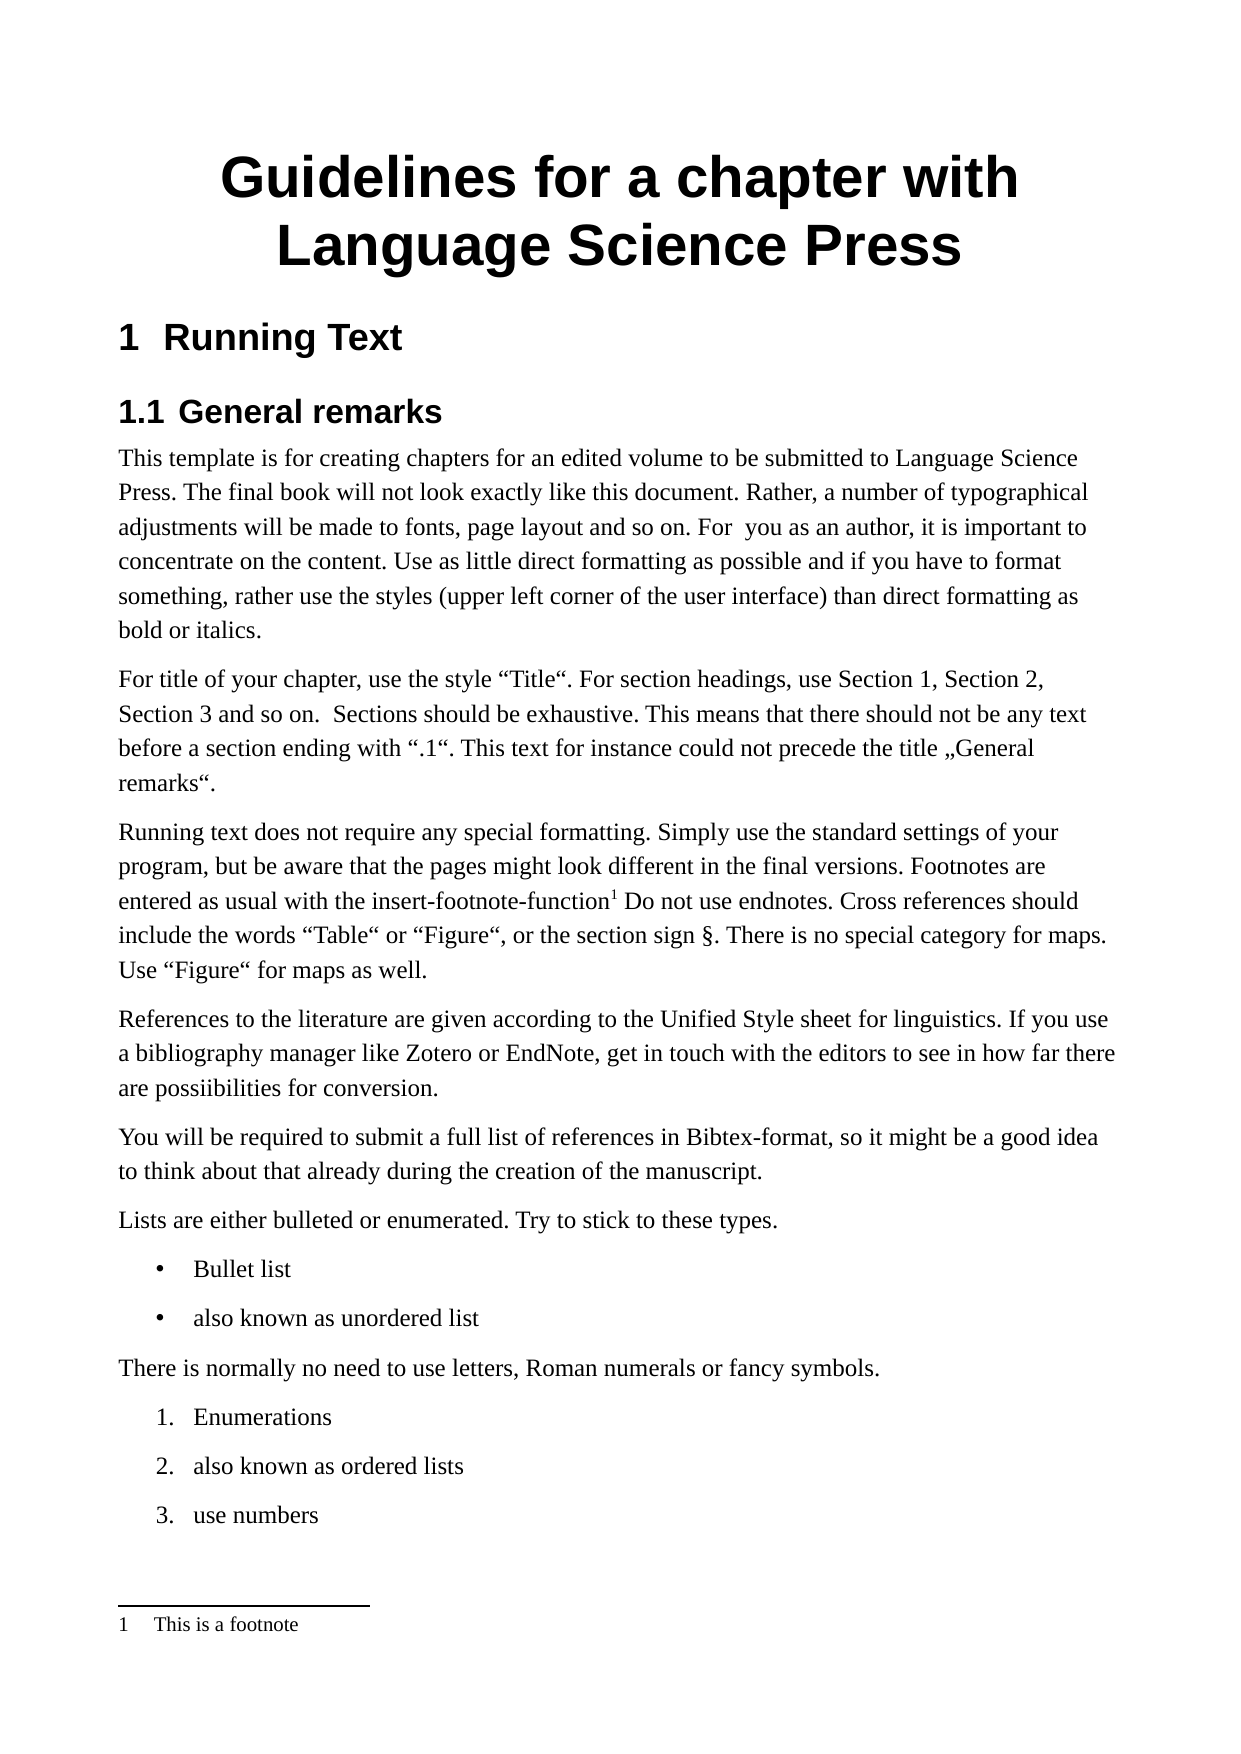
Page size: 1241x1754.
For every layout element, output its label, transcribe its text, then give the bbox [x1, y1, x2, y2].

text This template is for creating chapters for an edited volume to be submitted to Language Science Press. The final book will not look exactly like this document. Rather, a number of typographical adjustments will be made to fonts, page layout and so on. For you as an author, it is important to concentrate on the content. Use as little direct formatting as possible and if you have to format something, rather use the styles (upper left corner of the user interface) than direct formatting as bold or italics. [118, 443, 1122, 644]
text This is a footnote [118, 1612, 1122, 1636]
text For title of your chapter, use the style “Title“. For section headings, use Section 1, Section 2, Section 3 and so on. Sections should be exhaustive. This means that there should not be any text before a section ending with “.1“. This text for instance could not precede the title „General remarks“. [118, 664, 1122, 797]
text Lists are either bulleted or enumerated. Try to stick to these types. [118, 1205, 1122, 1234]
subtitle General remarks [118, 392, 1122, 430]
list also known as unordered list [156, 1303, 1122, 1332]
title Guidelines for a chapter with Language Science Press [118, 143, 1122, 277]
list use numbers [156, 1500, 1122, 1528]
text There is normally no need to use letters, Roman numerals or fancy symbols. [118, 1353, 1122, 1381]
text References to the literature are given according to the Unified Style sheet for linguistics. If you use a bibliography manager like Zotero or EndNote, get in touch with the editors to see in how far there are possiibilities for conversion. [118, 1004, 1122, 1102]
list Enumerations [156, 1402, 1122, 1430]
text Running text does not require any special formatting. Simply use the standard settings of your program, but be aware that the pages might look different in the final versions. Footnotes are entered as usual with the insert-footnote-function Do not use endnotes. Cross references should include the words “Table“ or “Figure“, or the section sign §. There is no special category for maps. Use “Figure“ for maps as well. [118, 817, 1122, 983]
subtitle Running Text [118, 315, 1122, 358]
list Bullet list [156, 1254, 1122, 1283]
text You will be required to submit a full list of references in Bibtex-format, so it might be a good idea to think about that already during the creation of the manuscript. [118, 1122, 1122, 1185]
list also known as ordered lists [156, 1451, 1122, 1479]
